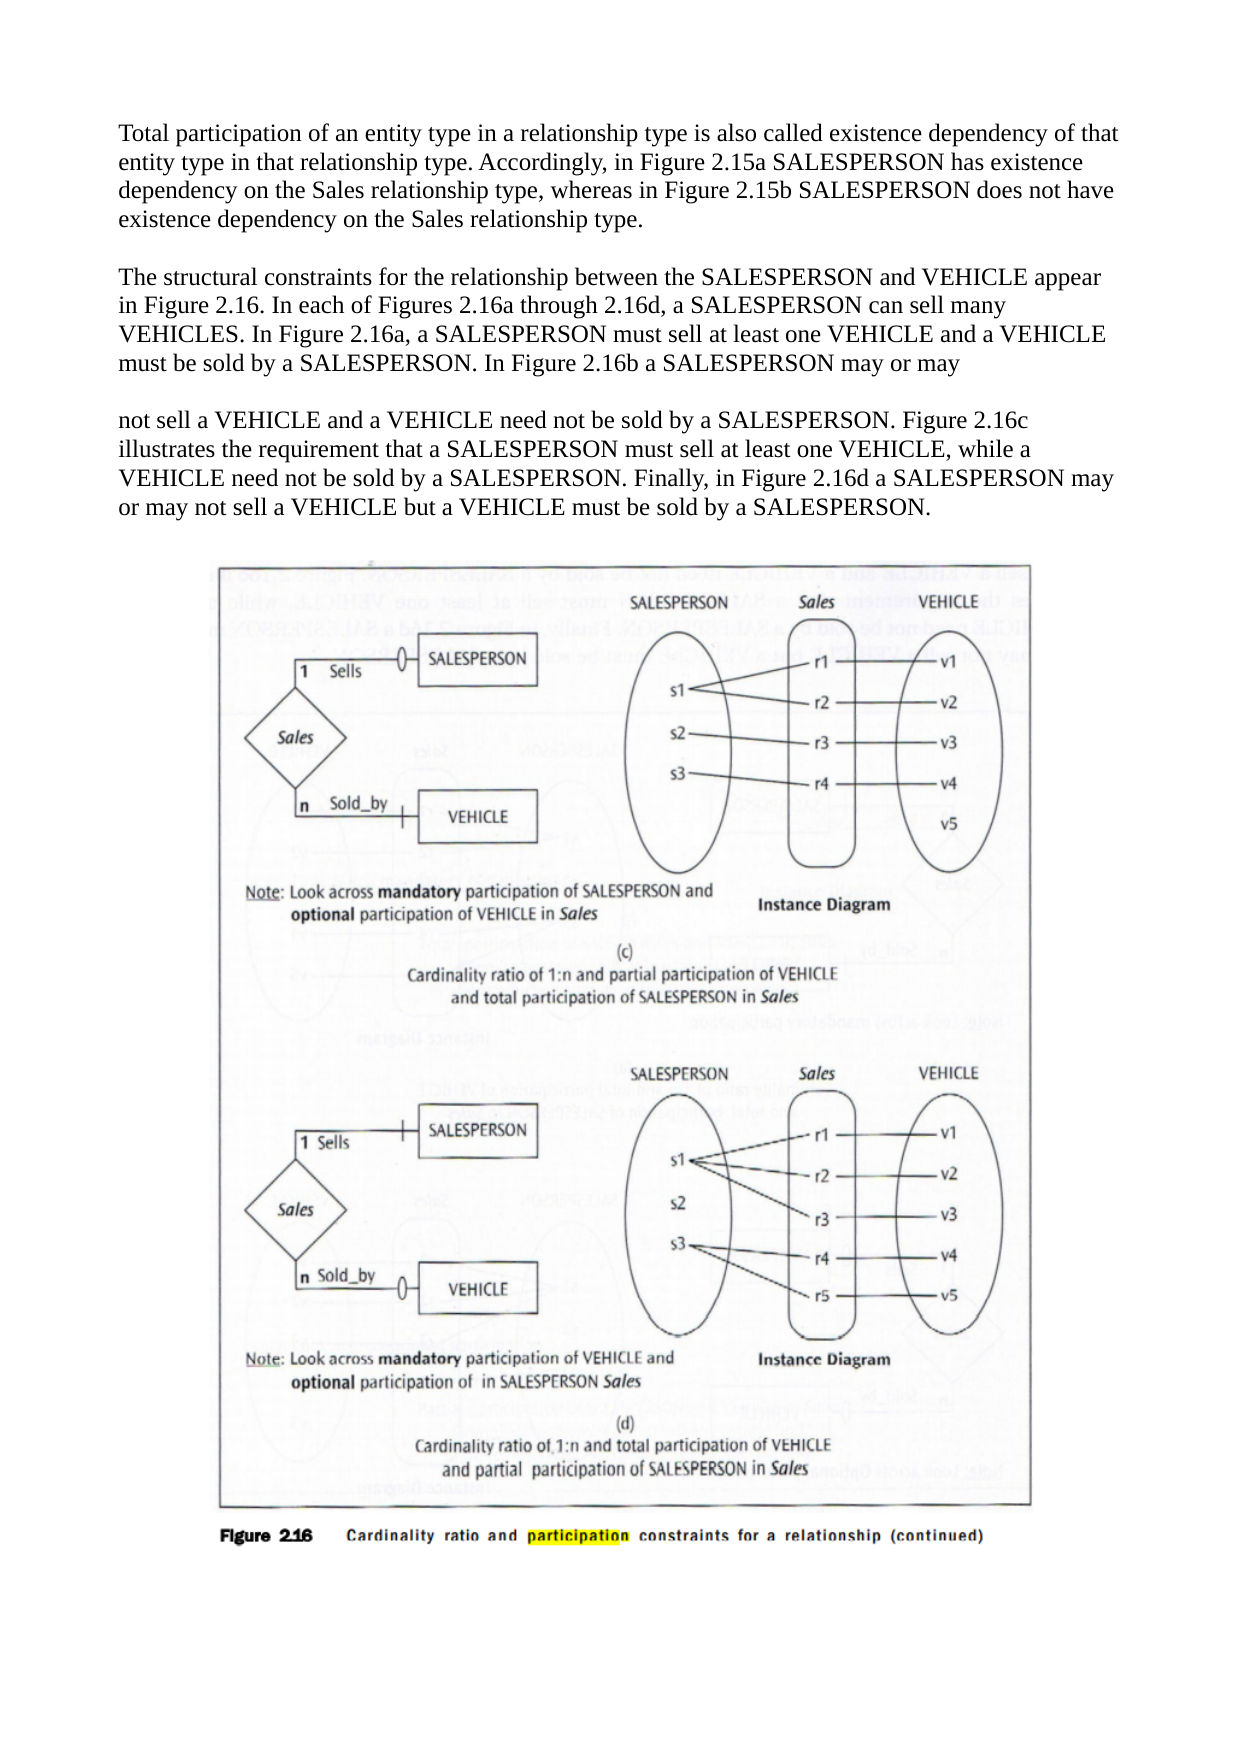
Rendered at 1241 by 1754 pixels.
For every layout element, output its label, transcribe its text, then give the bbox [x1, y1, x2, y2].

picture [202, 552, 1038, 1555]
text The structural constraints for the relationship between the SALESPERSON and VEHICLE appear in Figure 2.16. In each of Figures 2.16a through 2.16d, a SALESPERSON can sell many VEHICLES. In Figure 2.16a, a SALESPERSON must sell at least one VEHICLE and a VEHICLE must be sold by a SALESPERSON. In Figure 2.16b a SALESPERSON may or may [118, 262, 1122, 377]
text Total participation of an entity type in a relationship type is also called existence dependency of that entity type in that relationship type. Accordingly, in Figure 2.15a SALESPERSON has existence dependency on the Sales relationship type, whereas in Figure 2.15b SALESPERSON does not have existence dependency on the Sales relationship type. [118, 118, 1122, 233]
text not sell a VEHICLE and a VEHICLE need not be sold by a SALESPERSON. Figure 2.16c illustrates the requirement that a SALESPERSON must sell at least one VEHICLE, while a VEHICLE need not be sold by a SALESPERSON. Finally, in Figure 2.16d a SALESPERSON may or may not sell a VEHICLE but a VEHICLE must be sold by a SALESPERSON. [118, 406, 1122, 521]
